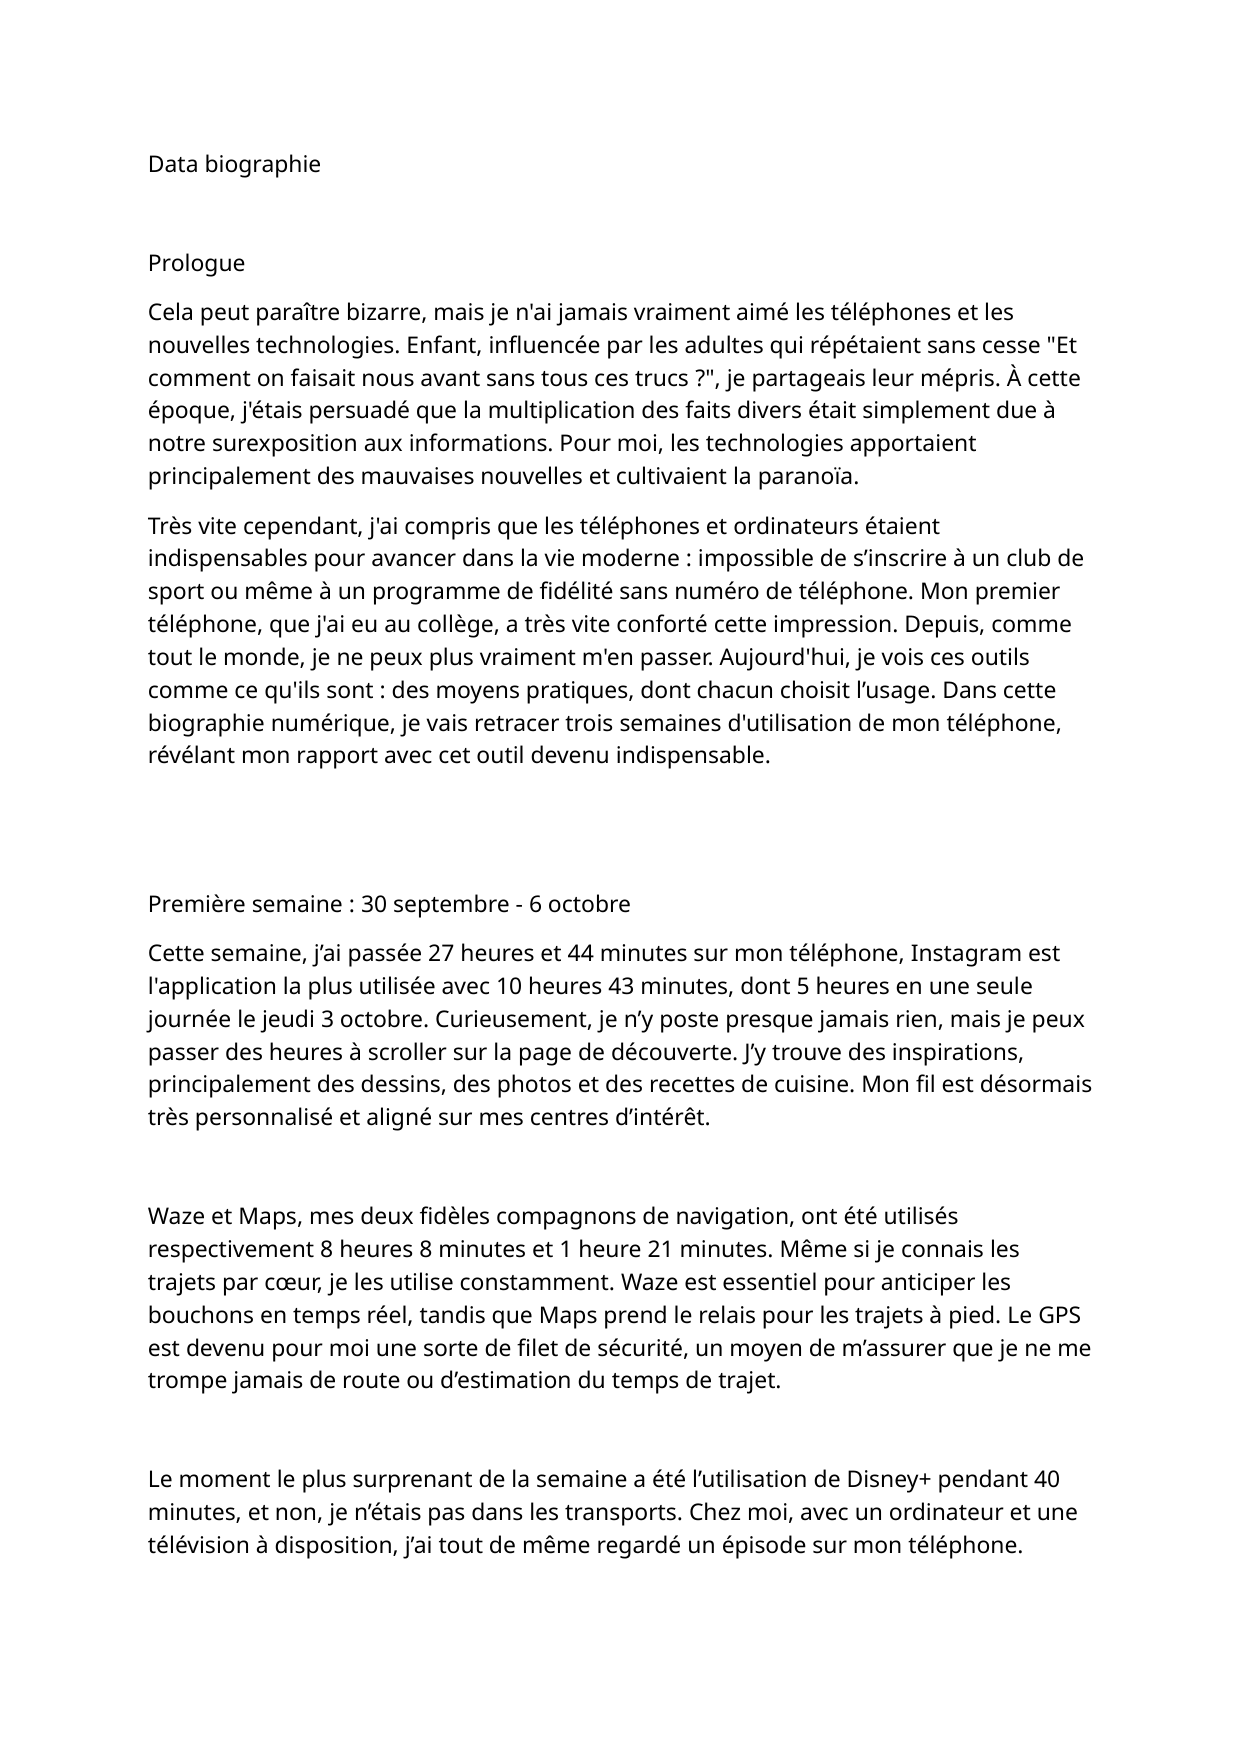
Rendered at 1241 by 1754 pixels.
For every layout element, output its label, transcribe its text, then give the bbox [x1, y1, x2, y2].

text Le moment le plus surprenant de la semaine a été l’utilisation de Disney+ pendant 40 minutes, et non, je n’étais pas dans les transports. Chez moi, avec un ordinateur et une télévision à disposition, j’ai tout de même regardé un épisode sur mon téléphone. [148, 1463, 1093, 1560]
text Data biographie [148, 148, 1093, 179]
text Très vite cependant, j'ai compris que les téléphones et ordinateurs étaient indispensables pour avancer dans la vie moderne : impossible de s’inscrire à un club de sport ou même à un programme de fidélité sans numéro de téléphone. Mon premier téléphone, que j'ai eu au collège, a très vite conforté cette impression. Depuis, comme tout le monde, je ne peux plus vraiment m'en passer. Aujourd'hui, je vois ces outils comme ce qu'ils sont : des moyens pratiques, dont chacun choisit l’usage. Dans cette biographie numérique, je vais retracer trois semaines d'utilisation de mon téléphone, révélant mon rapport avec cet outil devenu indispensable. [148, 509, 1093, 771]
text Première semaine : 30 septembre - 6 octobre [148, 888, 1093, 919]
text Cela peut paraître bizarre, mais je n'ai jamais vraiment aimé les téléphones et les nouvelles technologies. Enfant, influencée par les adultes qui répétaient sans cesse "Et comment on faisait nous avant sans tous ces trucs ?", je partageais leur mépris. À cette époque, j'étais persuadé que la multiplication des faits divers était simplement due à notre surexposition aux informations. Pour moi, les technologies apportaient principalement des mauvaises nouvelles et cultivaient la paranoïa. [148, 296, 1093, 491]
text Waze et Maps, mes deux fidèles compagnons de navigation, ont été utilisés respectivement 8 heures 8 minutes et 1 heure 21 minutes. Même si je connais les trajets par cœur, je les utilise constamment. Waze est essentiel pour anticiper les bouchons en temps réel, tandis que Maps prend le relais pour les trajets à pied. Le GPS est devenu pour moi une sorte de filet de sécurité, un moyen de m’assurer que je ne me trompe jamais de route ou d’estimation du temps de trajet. [148, 1200, 1093, 1396]
text Prologue [148, 247, 1093, 278]
text Cette semaine, j’ai passée 27 heures et 44 minutes sur mon téléphone, Instagram est l'application la plus utilisée avec 10 heures 43 minutes, dont 5 heures en une seule journée le jeudi 3 octobre. Curieusement, je n’y poste presque jamais rien, mais je peux passer des heures à scroller sur la page de découverte. J’y trouve des inspirations, principalement des dessins, des photos et des recettes de cuisine. Mon fil est désormais très personnalisé et aligné sur mes centres d’intérêt. [148, 937, 1093, 1132]
